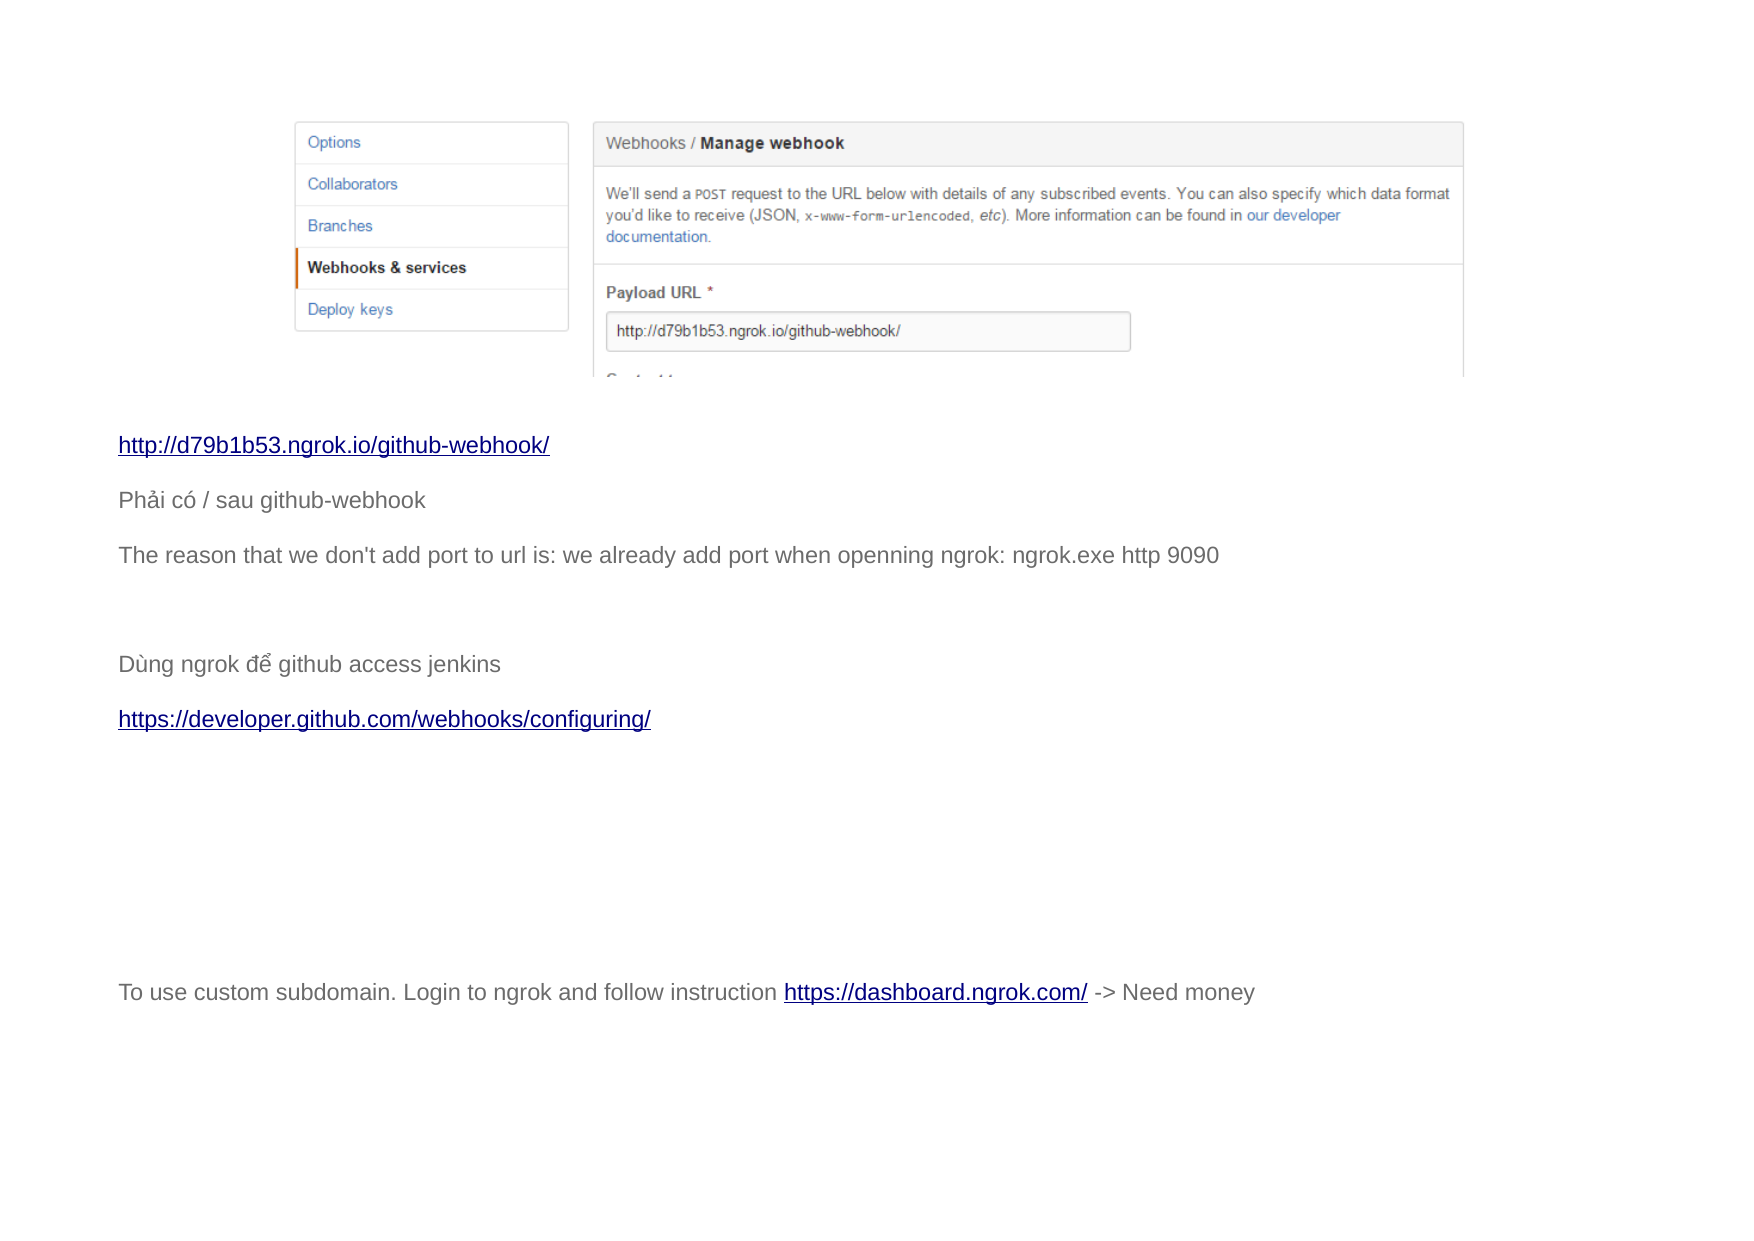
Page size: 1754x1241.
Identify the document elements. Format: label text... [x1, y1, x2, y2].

text https://developer.github.com/webhooks/configuring/ [118, 693, 1636, 732]
text To use custom subdomain. Login to ngrok and follow instruction https://dashboard.ngrok.com/ -> Need money [118, 966, 1636, 1005]
text The reason that we don't add port to url is: we already add port when openning ngrok: ngrok.exe http 9090 [118, 529, 1636, 568]
text http://d79b1b53.ngrok.io/github-webhook/ [118, 419, 1636, 458]
text Phải có / sau github-webhook [118, 474, 1636, 513]
picture [118, 118, 1636, 377]
text Dùng ngrok để github access jenkins [118, 638, 1636, 677]
